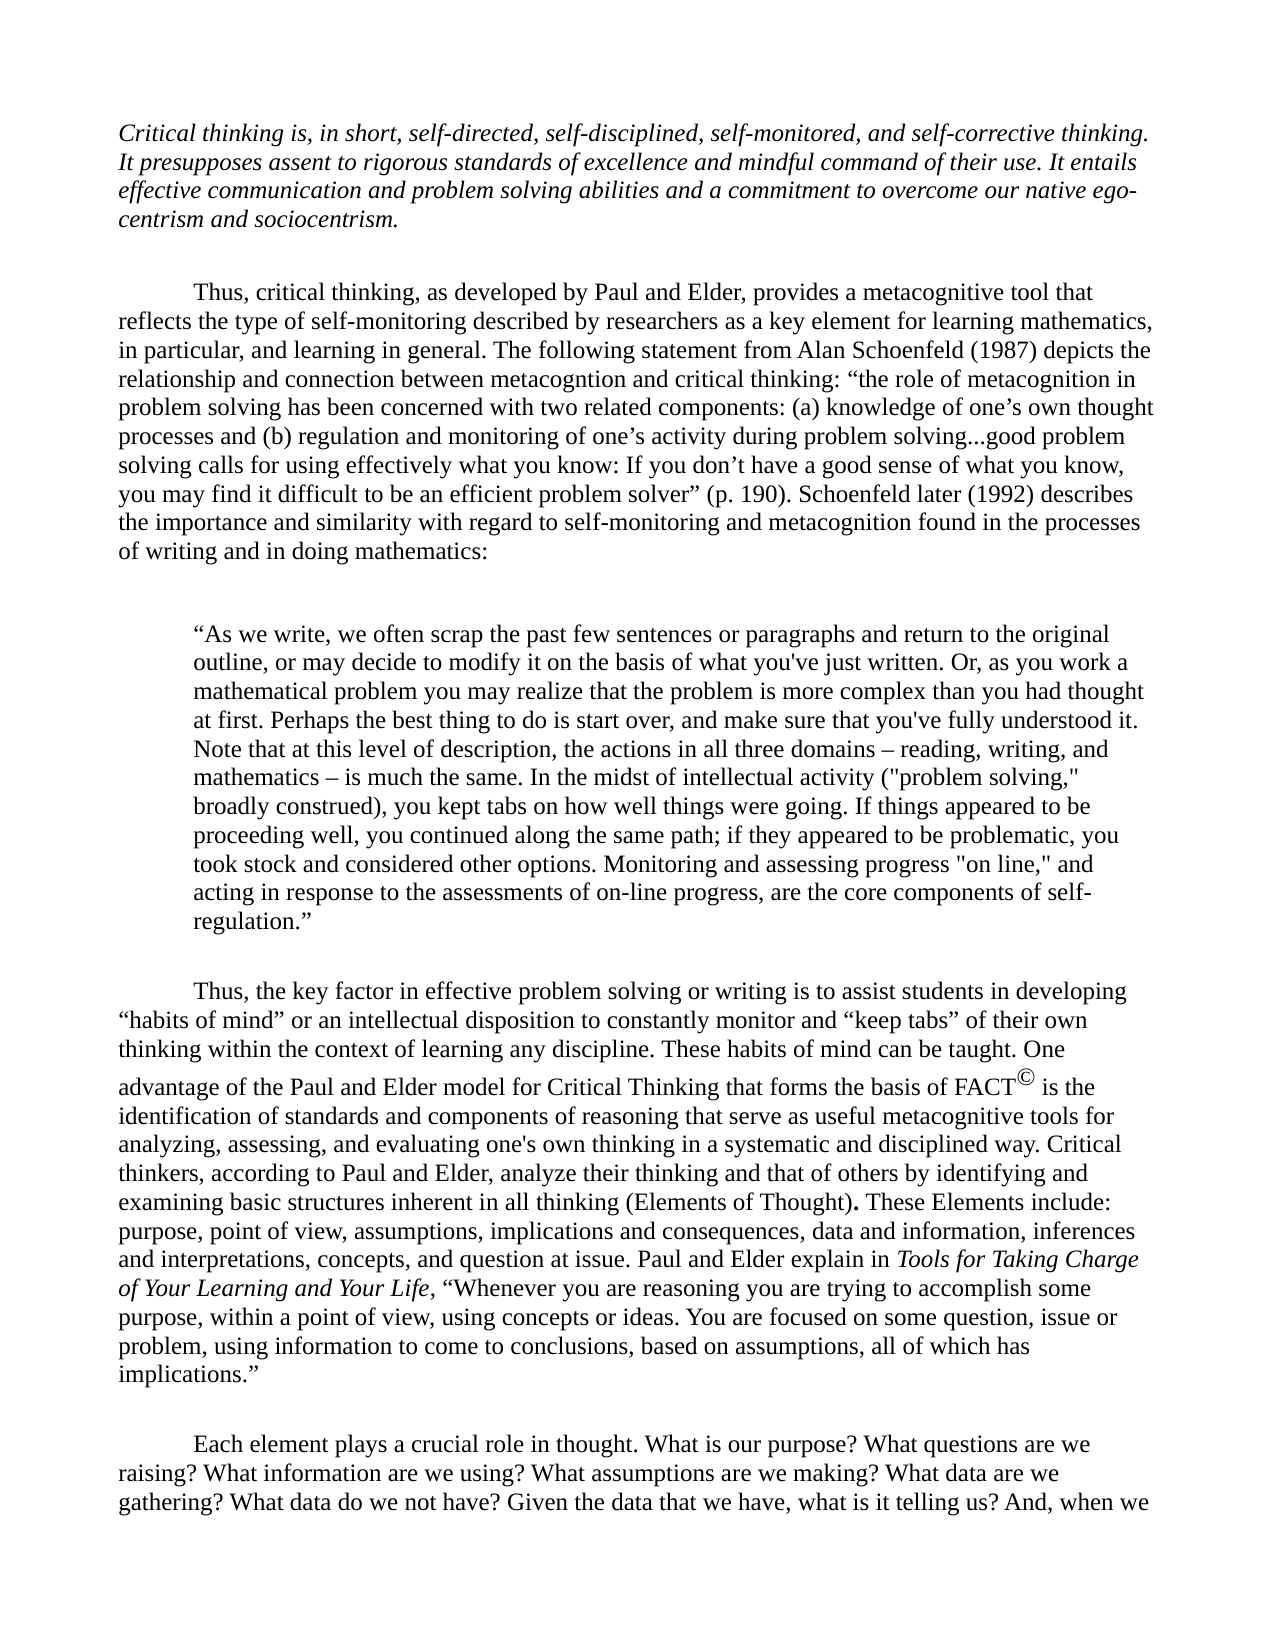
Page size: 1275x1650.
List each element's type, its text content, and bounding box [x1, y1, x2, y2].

text Critical thinking is, in short, self-directed, self-disciplined, self-monitored, and self-corrective thinking. It presupposes assent to rigorous standards of excellence and mindful command of their use. It entails effective communication and problem solving abilities and a commitment to overcome our native ego-centrism and sociocentrism. [118, 118, 1157, 233]
text Each element plays a crucial role in thought. What is our purpose? What questions are we raising? What information are we using? What assumptions are we making? What data are we gathering? What data do we not have? Given the data that we have, what is it telling us? And, when we [118, 1429, 1157, 1516]
text Thus, the key factor in effective problem solving or writing is to assist students in developing “habits of mind” or an intellectual disposition to constantly monitor and “keep tabs” of their own thinking within the context of learning any discipline. These habits of mind can be taught. One advantage of the Paul and Elder model for Critical Thinking that forms the basis of FACT© is the identification of standards and components of reasoning that serve as useful metacognitive tools for analyzing, assessing, and evaluating one's own thinking in a systematic and disciplined way. Critical thinkers, according to Paul and Elder, analyze their thinking and that of others by identifying and examining basic structures inherent in all thinking (Elements of Thought). These Elements include: purpose, point of view, assumptions, implications and consequences, data and information, inferences and interpretations, concepts, and question at issue. Paul and Elder explain in Tools for Taking Charge of Your Learning and Your Life, “Whenever you are reasoning you are trying to accomplish some purpose, within a point of view, using concepts or ideas. You are focused on some question, issue or problem, using information to come to conclusions, based on assumptions, all of which has implications.” [118, 976, 1157, 1388]
text Thus, critical thinking, as developed by Paul and Elder, provides a metacognitive tool that reflects the type of self-monitoring described by researchers as a key element for learning mathematics, in particular, and learning in general. The following statement from Alan Schoenfeld (1987) depicts the relationship and connection between metacogntion and critical thinking: “the role of metacognition in problem solving has been concerned with two related components: (a) knowledge of one’s own thought processes and (b) regulation and monitoring of one’s activity during problem solving...good problem solving calls for using effectively what you know: If you don’t have a good sense of what you know, you may find it difficult to be an efficient problem solver” (p. 190). Schoenfeld later (1992) describes the importance and similarity with regard to self-monitoring and metacognition found in the processes of writing and in doing mathematics: [118, 277, 1157, 565]
text “As we write, we often scrap the past few sentences or paragraphs and return to the original outline, or may decide to modify it on the basis of what you've just written. Or, as you work a mathematical problem you may realize that the problem is more complex than you had thought at first. Perhaps the best thing to do is start over, and make sure that you've fully understood it. Note that at this level of description, the actions in all three domains – reading, writing, and mathematics – is much the same. In the midst of intellectual activity ("problem solving," broadly construed), you kept tabs on how well things were going. If things appeared to be proceeding well, you continued along the same path; if they appeared to be problematic, you took stock and considered other options. Monitoring and assessing progress "on line," and acting in response to the assessments of on-line progress, are the core components of self- regulation.” [118, 619, 1157, 935]
